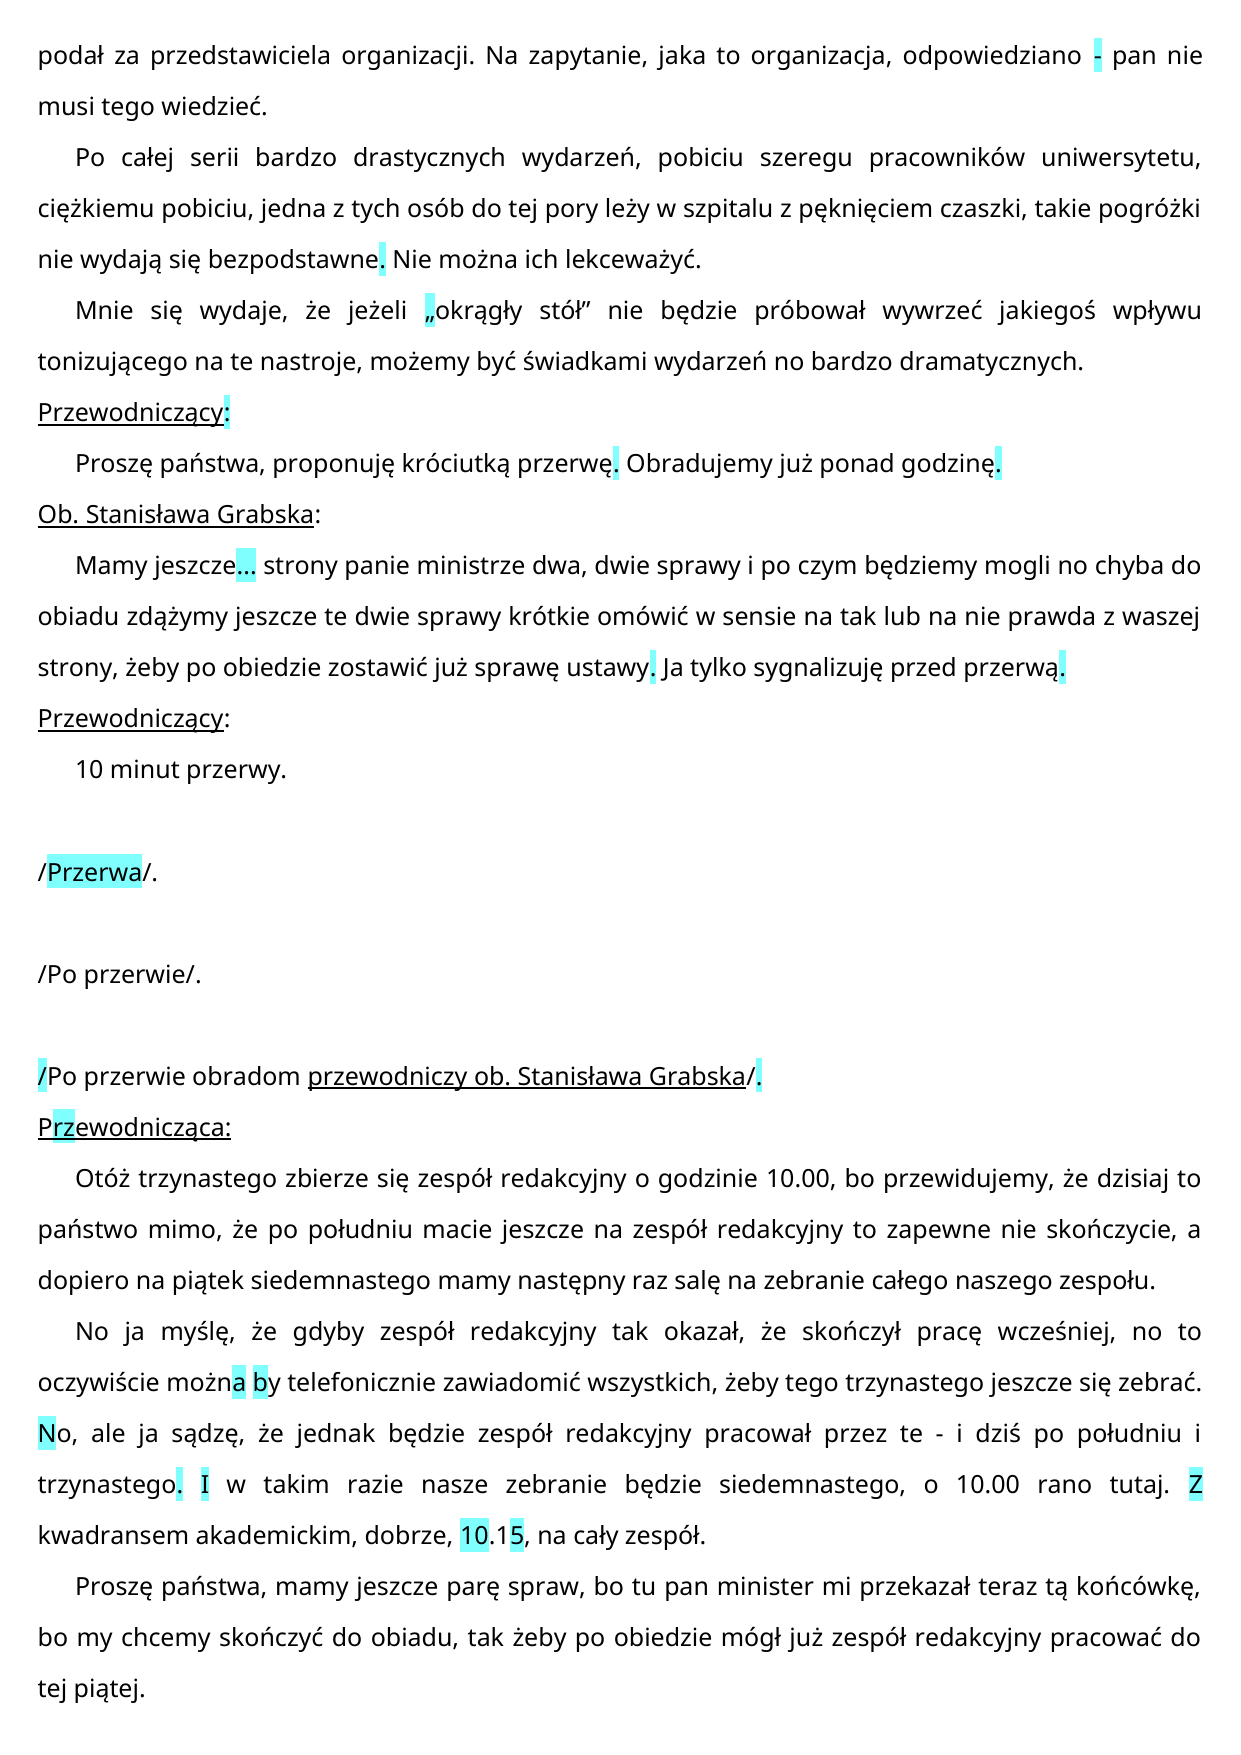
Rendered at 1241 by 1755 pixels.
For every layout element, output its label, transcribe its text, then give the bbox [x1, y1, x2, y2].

text Ob. Stanisława Grabska: [37, 497, 1203, 531]
text Proszę państwa, mamy jeszcze parę spraw, bo tu pan minister mi przekazał teraz tą końcówkę, bo my chcemy skończyć do obiadu, tak żeby po obiedzie mógł już zespół redakcyjny pracować do tej piątej. [37, 1569, 1203, 1705]
text 10 minut przerwy. [37, 752, 1203, 786]
text Po całej serii bardzo drastycznych wydarzeń, pobiciu szeregu pracowników uniwersytetu, ciężkiemu pobiciu, jedna z tych osób do tej pory leży w szpitalu z pęknięciem czaszki, takie pogróżki nie wydają się bezpodstawne. Nie można ich lekceważyć. [37, 139, 1203, 276]
text Przewodnicząca: [37, 1109, 1203, 1143]
text podał za przedstawiciela organizacji. Na zapytanie, jaka to organizacja, odpowiedziano - pan nie musi tego wiedzieć. [37, 37, 1203, 123]
text Przewodniczący: [37, 701, 1203, 735]
text /Po przerwie/. [37, 956, 1203, 990]
text /Przerwa/. [37, 854, 1203, 888]
text /Po przerwie obradom przewodniczy ob. Stanisława Grabska/. [37, 1058, 1203, 1092]
text Mnie się wydaje, że jeżeli „okrągły stół” nie będzie próbował wywrzeć jakiegoś wpływu tonizującego na te nastroje, możemy być świadkami wydarzeń no bardzo dramatycznych. [37, 293, 1203, 378]
text No ja myślę, że gdyby zespół redakcyjny tak okazał, że skończył pracę wcześniej, no to oczywiście można by telefonicznie zawiadomić wszystkich, żeby tego trzynastego jeszcze się zebrać. No, ale ja sądzę, że jednak będzie zespół redakcyjny pracował przez te - i dziś po południu i trzynastego. I w takim razie nasze zebranie będzie siedemnastego, o 10.00 rano tutaj. Z kwadransem akademickim, dobrze, 10.15, na cały zespół. [37, 1313, 1203, 1552]
text Przewodniczący: [37, 395, 1203, 429]
text Proszę państwa, proponuję króciutką przerwę. Obradujemy już ponad godzinę. [37, 446, 1203, 480]
text Mamy jeszcze... strony panie ministrze dwa, dwie sprawy i po czym będziemy mogli no chyba do obiadu zdążymy jeszcze te dwie sprawy krótkie omówić w sensie na tak lub na nie prawda z waszej strony, żeby po obiedzie zostawić już sprawę ustawy. Ja tylko sygnalizuję przed przerwą. [37, 548, 1203, 684]
text Otóż trzynastego zbierze się zespół redakcyjny o godzinie 10.00, bo przewidujemy, że dzisiaj to państwo mimo, że po południu macie jeszcze na zespół redakcyjny to zapewne nie skończycie, a dopiero na piątek siedemnastego mamy następny raz salę na zebranie całego naszego zespołu. [37, 1160, 1203, 1297]
